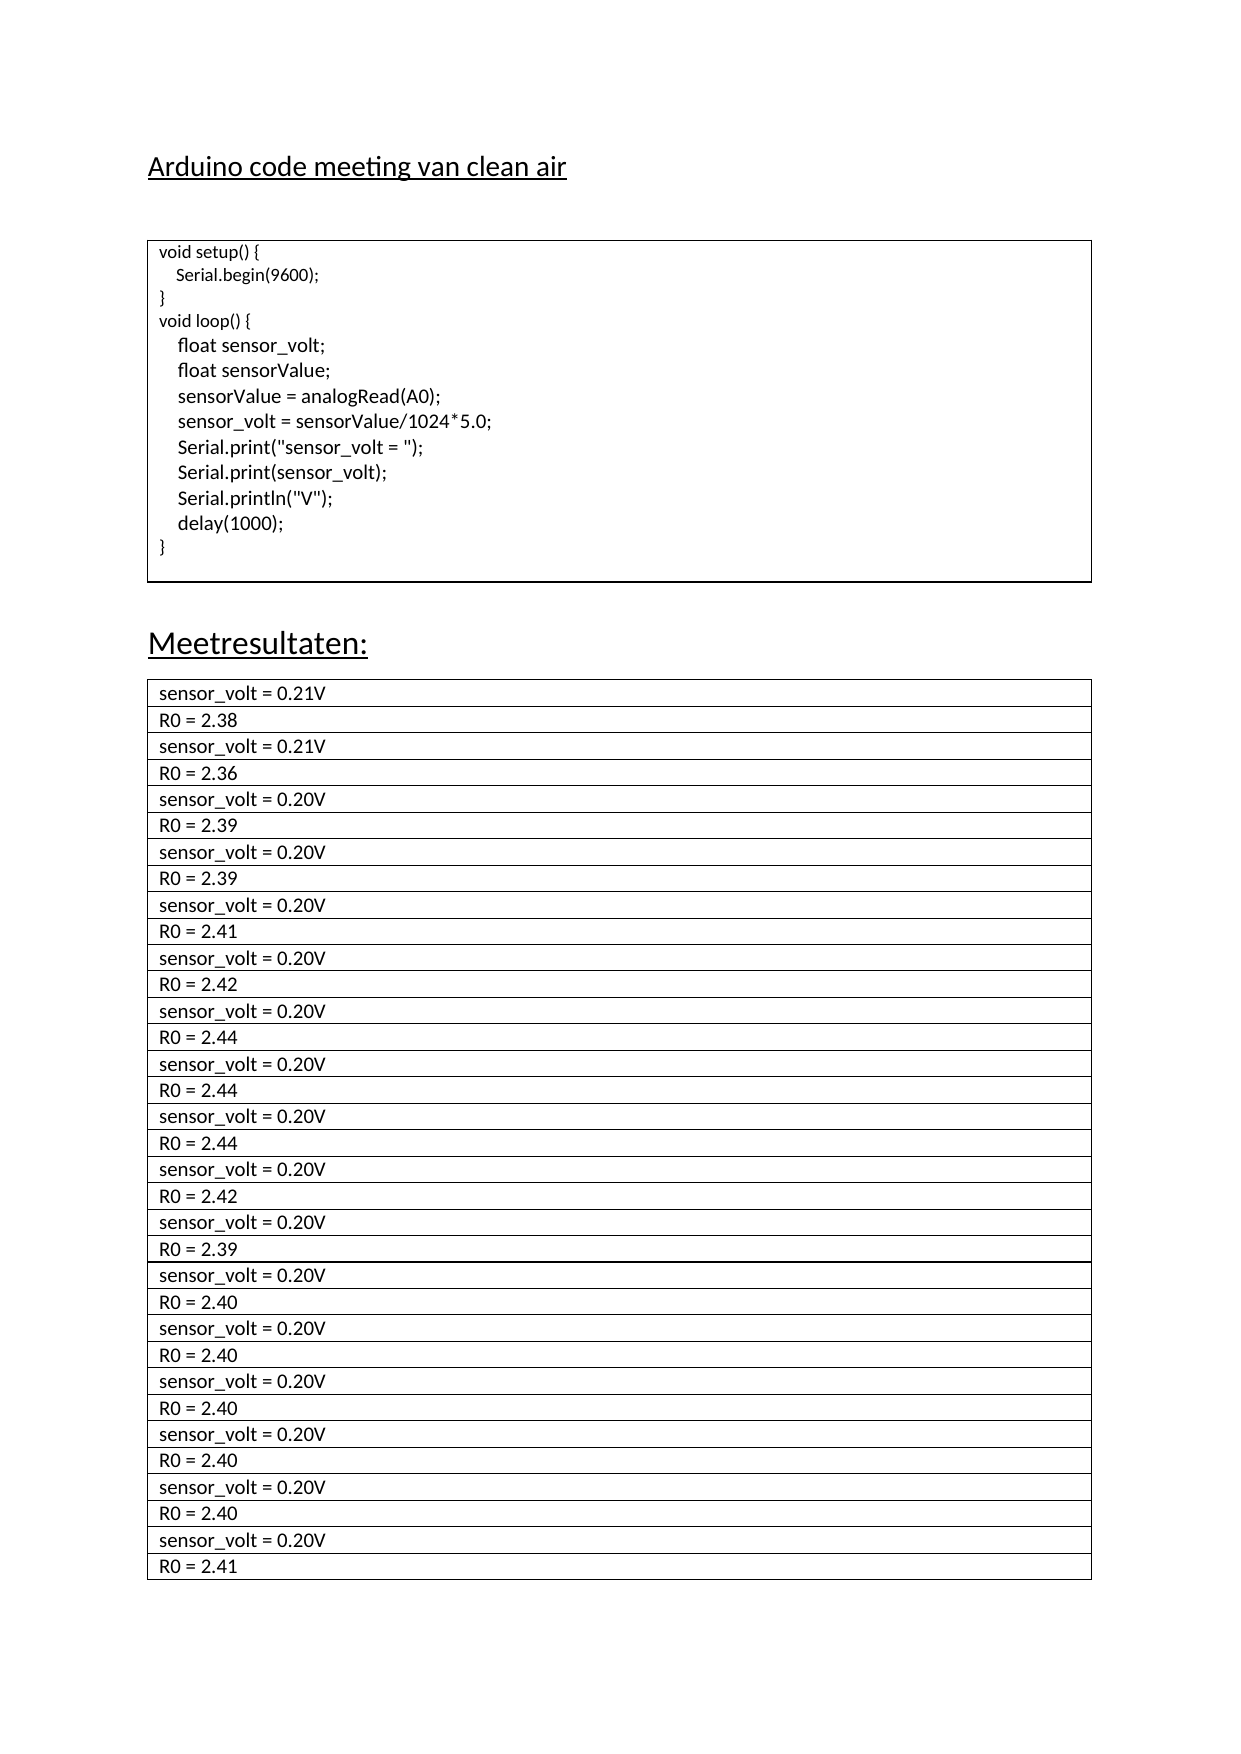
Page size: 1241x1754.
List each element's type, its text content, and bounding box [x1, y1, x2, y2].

table_cell sensor_volt = 0.20V [148, 1263, 1091, 1288]
table_cell R0 = 2.40 [148, 1395, 1091, 1420]
table_cell sensor_volt = 0.20V [148, 1527, 1091, 1552]
table_cell sensor_volt = 0.20V [148, 1104, 1091, 1129]
table_header sensor_volt = 0.21V [148, 680, 1091, 706]
table_header void setup() { Serial.begin(9600); } void loop() { float sensor_volt; float sensorValue; sensorValue = analogRead(A0); sensor_volt = sensorValue/1024*5.0; Serial.print("sensor_volt = "); Serial.print(sensor_volt); Serial.println("V"); delay(1000); } [148, 241, 1091, 581]
table_cell R0 = 2.44 [148, 1024, 1091, 1050]
table_cell R0 = 2.38 [148, 707, 1091, 732]
table_cell sensor_volt = 0.20V [148, 945, 1091, 970]
table_cell R0 = 2.40 [148, 1342, 1091, 1367]
table_cell sensor_volt = 0.20V [148, 1051, 1091, 1076]
table_cell sensor_volt = 0.20V [148, 1474, 1091, 1499]
table_cell R0 = 2.44 [148, 1077, 1091, 1103]
table_cell sensor_volt = 0.20V [148, 839, 1091, 864]
table_cell R0 = 2.36 [148, 760, 1091, 785]
table_cell R0 = 2.42 [148, 971, 1091, 997]
table_cell sensor_volt = 0.20V [148, 998, 1091, 1023]
table_cell sensor_volt = 0.20V [148, 1315, 1091, 1341]
table_cell R0 = 2.39 [148, 1236, 1091, 1261]
table_cell R0 = 2.40 [148, 1448, 1091, 1473]
text Arduino code meeting van clean air [148, 148, 1093, 183]
table_cell sensor_volt = 0.20V [148, 786, 1091, 812]
table_cell R0 = 2.41 [148, 919, 1091, 944]
table_cell R0 = 2.39 [148, 813, 1091, 838]
text Meetresultaten: [148, 622, 1093, 663]
table_cell R0 = 2.42 [148, 1183, 1091, 1208]
table_cell sensor_volt = 0.20V [148, 892, 1091, 917]
table_cell R0 = 2.41 [148, 1554, 1091, 1579]
table_cell sensor_volt = 0.20V [148, 1210, 1091, 1235]
table_cell sensor_volt = 0.20V [148, 1157, 1091, 1182]
table_cell R0 = 2.44 [148, 1130, 1091, 1156]
table_cell R0 = 2.39 [148, 866, 1091, 891]
table_cell R0 = 2.40 [148, 1289, 1091, 1314]
table_cell sensor_volt = 0.20V [148, 1368, 1091, 1394]
table_cell R0 = 2.40 [148, 1501, 1091, 1526]
table_cell sensor_volt = 0.21V [148, 733, 1091, 759]
table_cell sensor_volt = 0.20V [148, 1421, 1091, 1447]
